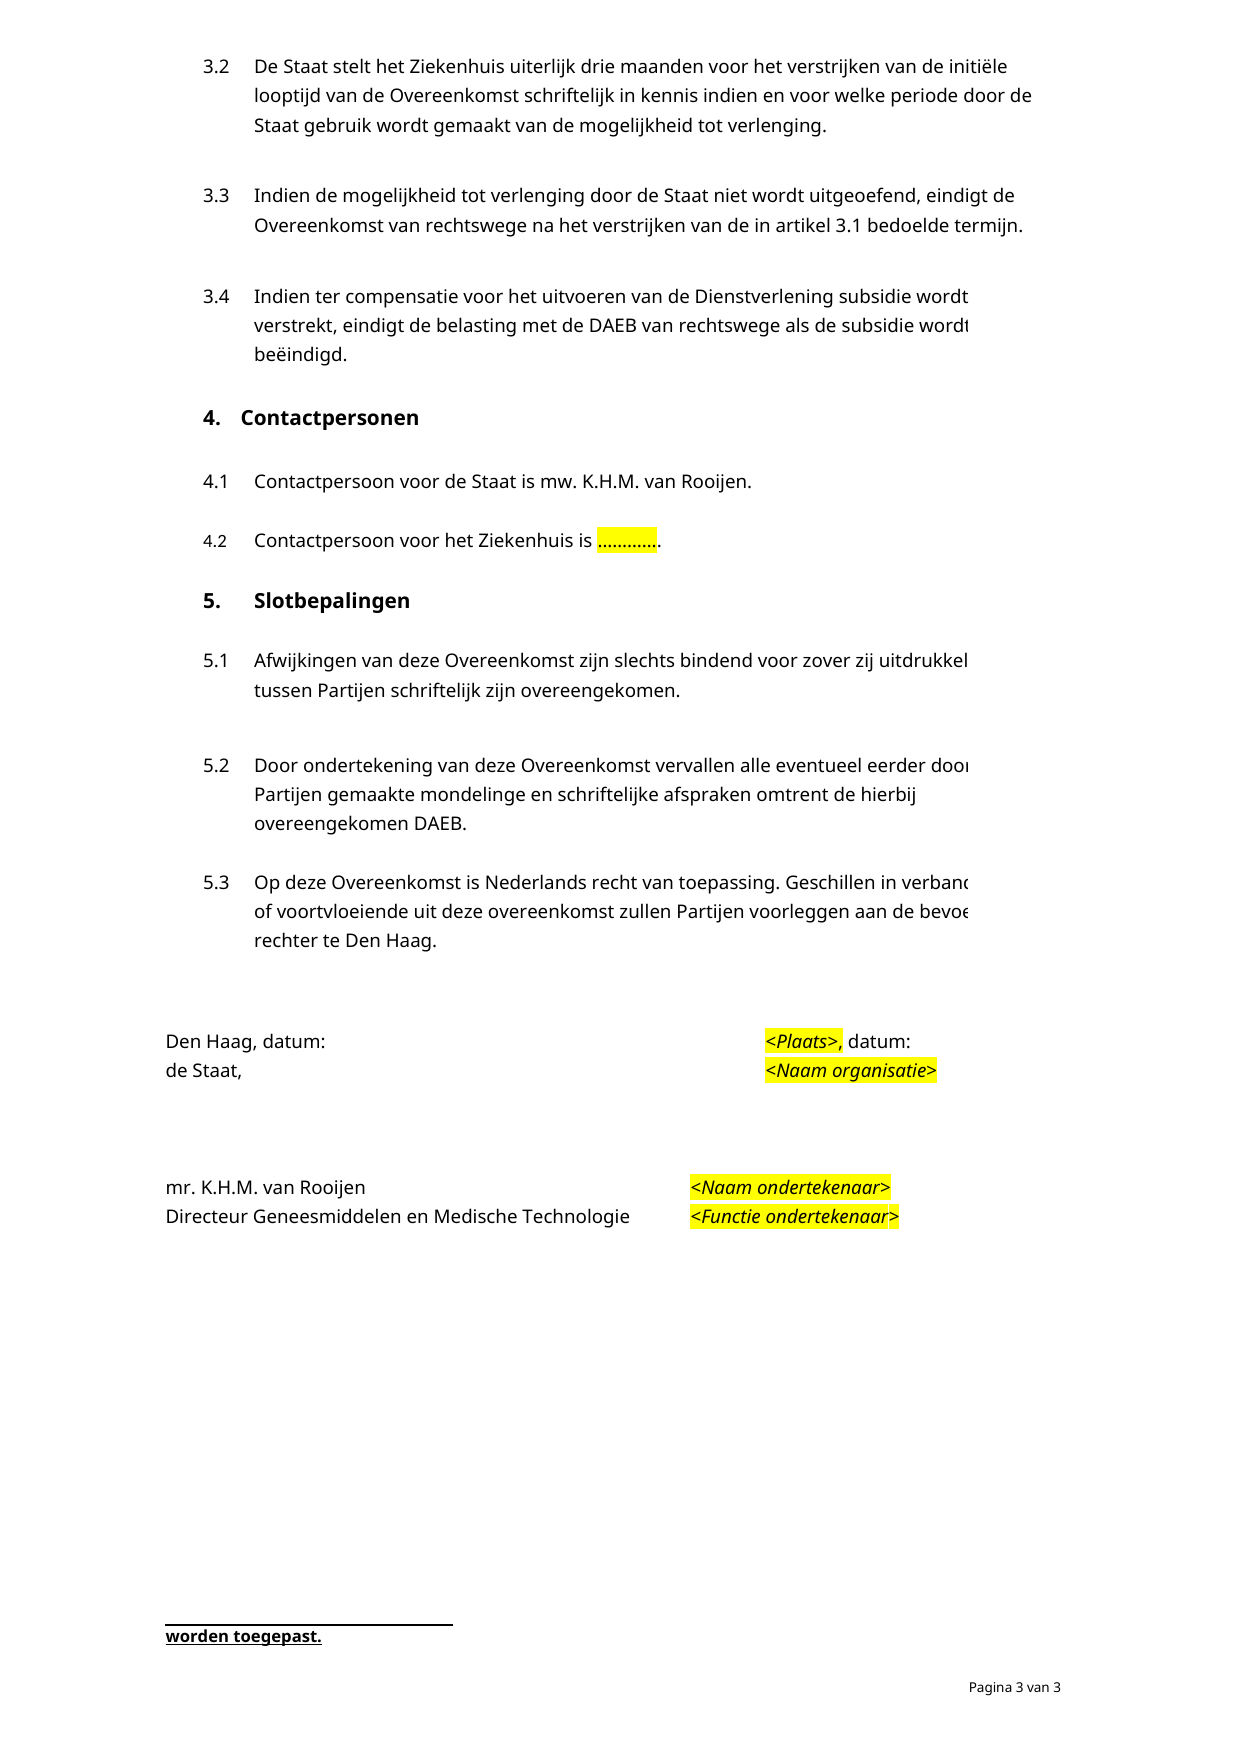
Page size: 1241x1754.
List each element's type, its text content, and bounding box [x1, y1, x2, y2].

list Indien ter compensatie voor het uitvoeren van de Dienstverlening subsidie wordt verstrekt, eindigt de belasting met de DAEB van rechtswege als de subsidie wordt beëindigd. [203, 283, 1034, 367]
list Op deze Overeenkomst is Nederlands recht van toepassing. Geschillen in verband met of voortvloeiende uit deze overeenkomst zullen Partijen voorleggen aan de bevoegde rechter te Den Haag. [203, 869, 968, 953]
text de Staat, <Naam organisatie> [165, 1057, 968, 1083]
text Den Haag, datum: <Plaats>, datum: [165, 1028, 968, 1053]
list worden toegepast. [165, 1625, 1034, 1648]
text Directeur Geneesmiddelen en Medische Technologie <Functie ondertekenaar> [165, 1203, 968, 1229]
list Afwijkingen van deze Overeenkomst zijn slechts bindend voor zover zij uitdrukkelijk tussen Partijen schriftelijk zijn overeengekomen. [203, 648, 968, 702]
list Contactpersoon voor de Staat is mw. K.H.M. van Rooijen. [203, 469, 968, 494]
list De Staat stelt het Ziekenhuis uiterlijk drie maanden voor het verstrijken van de initiële looptijd van de Overeenkomst schriftelijk in kennis indien en voor welke periode door de Staat gebruik wordt gemaakt van de mogelijkheid tot verlenging. [203, 53, 1034, 137]
list Door ondertekening van deze Overeenkomst vervallen alle eventueel eerder door Partijen gemaakte mondelinge en schriftelijke afspraken omtrent de hierbij overeengekomen DAEB. [203, 752, 968, 836]
list Slotbepalingen [203, 586, 968, 614]
list Contactpersoon voor het Ziekenhuis is …………. [203, 527, 968, 553]
text mr. K.H.M. van Rooijen <Naam ondertekenaar> [165, 1174, 968, 1200]
list Contactpersonen [203, 403, 968, 432]
list Indien de mogelijkheid tot verlenging door de Staat niet wordt uitgeoefend, eindigt de Overeenkomst van rechtswege na het verstrijken van de in artikel 3.1 bedoelde termijn. [203, 183, 1034, 238]
